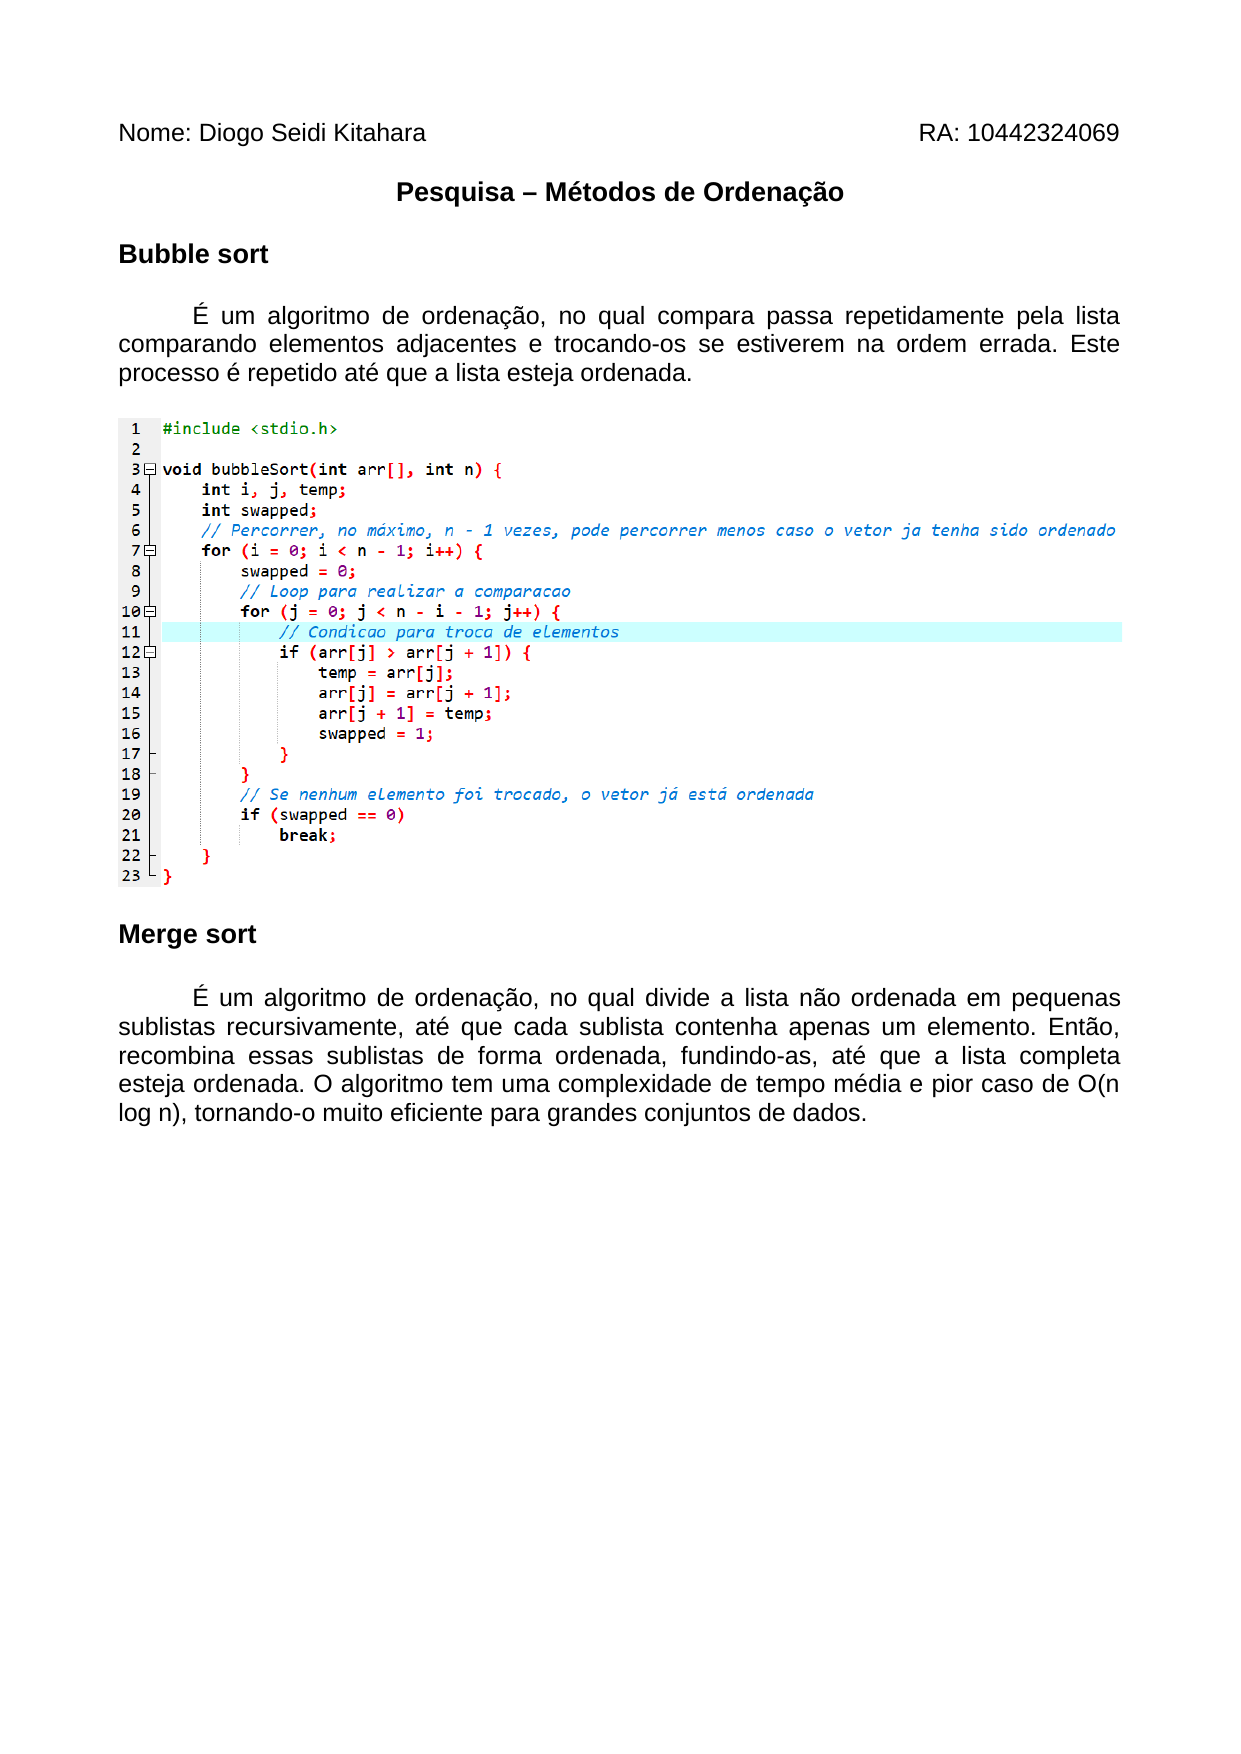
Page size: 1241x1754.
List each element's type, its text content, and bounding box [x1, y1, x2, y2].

text Pesquisa – Métodos de Ordenação [118, 176, 1122, 207]
text É um algoritmo de ordenação, no qual compara passa repetidamente pela lista comparando elementos adjacentes e trocando-os se estiverem na ordem errada. Este processo é repetido até que a lista esteja ordenada. [118, 301, 1122, 387]
picture [118, 418, 1123, 887]
text Merge sort [118, 918, 1122, 949]
text Nome: Diogo Seidi Kitahara RA: 10442324069 [118, 118, 1122, 147]
text É um algoritmo de ordenação, no qual divide a lista não ordenada em pequenas sublistas recursivamente, até que cada sublista contenha apenas um elemento. Então, recombina essas sublistas de forma ordenada, fundindo-as, até que a lista completa esteja ordenada. O algoritmo tem uma complexidade de tempo média e pior caso de O(n log n), tornando-o muito eficiente para grandes conjuntos de dados. [118, 981, 1122, 1127]
text Bubble sort [118, 238, 1122, 269]
